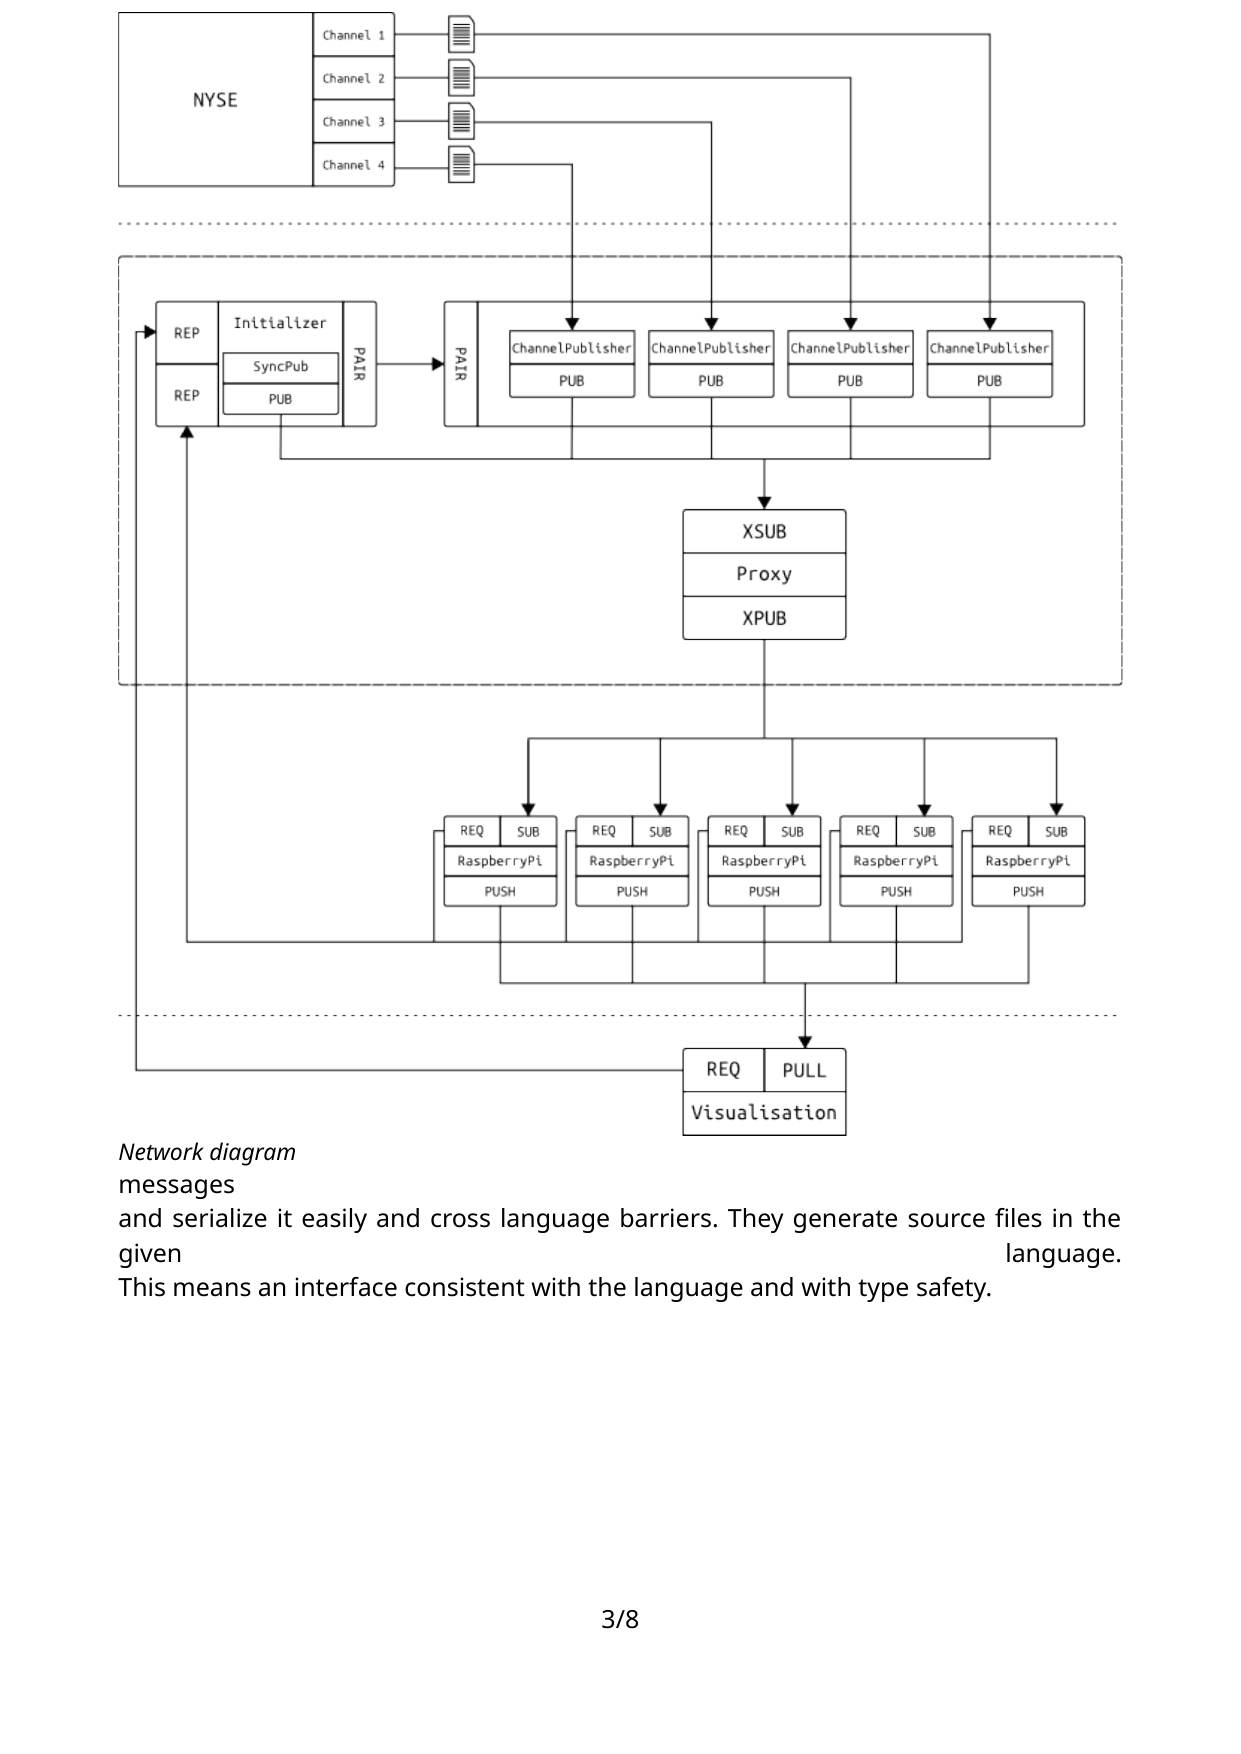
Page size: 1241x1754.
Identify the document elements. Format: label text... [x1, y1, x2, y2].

picture [118, 12, 1123, 1136]
text Network diagram [118, 1136, 1122, 1167]
text messages and serialize it easily and cross language barriers. They generate source files in the given language. This means an interface consistent with the language and with type safety. [118, 1167, 1122, 1303]
